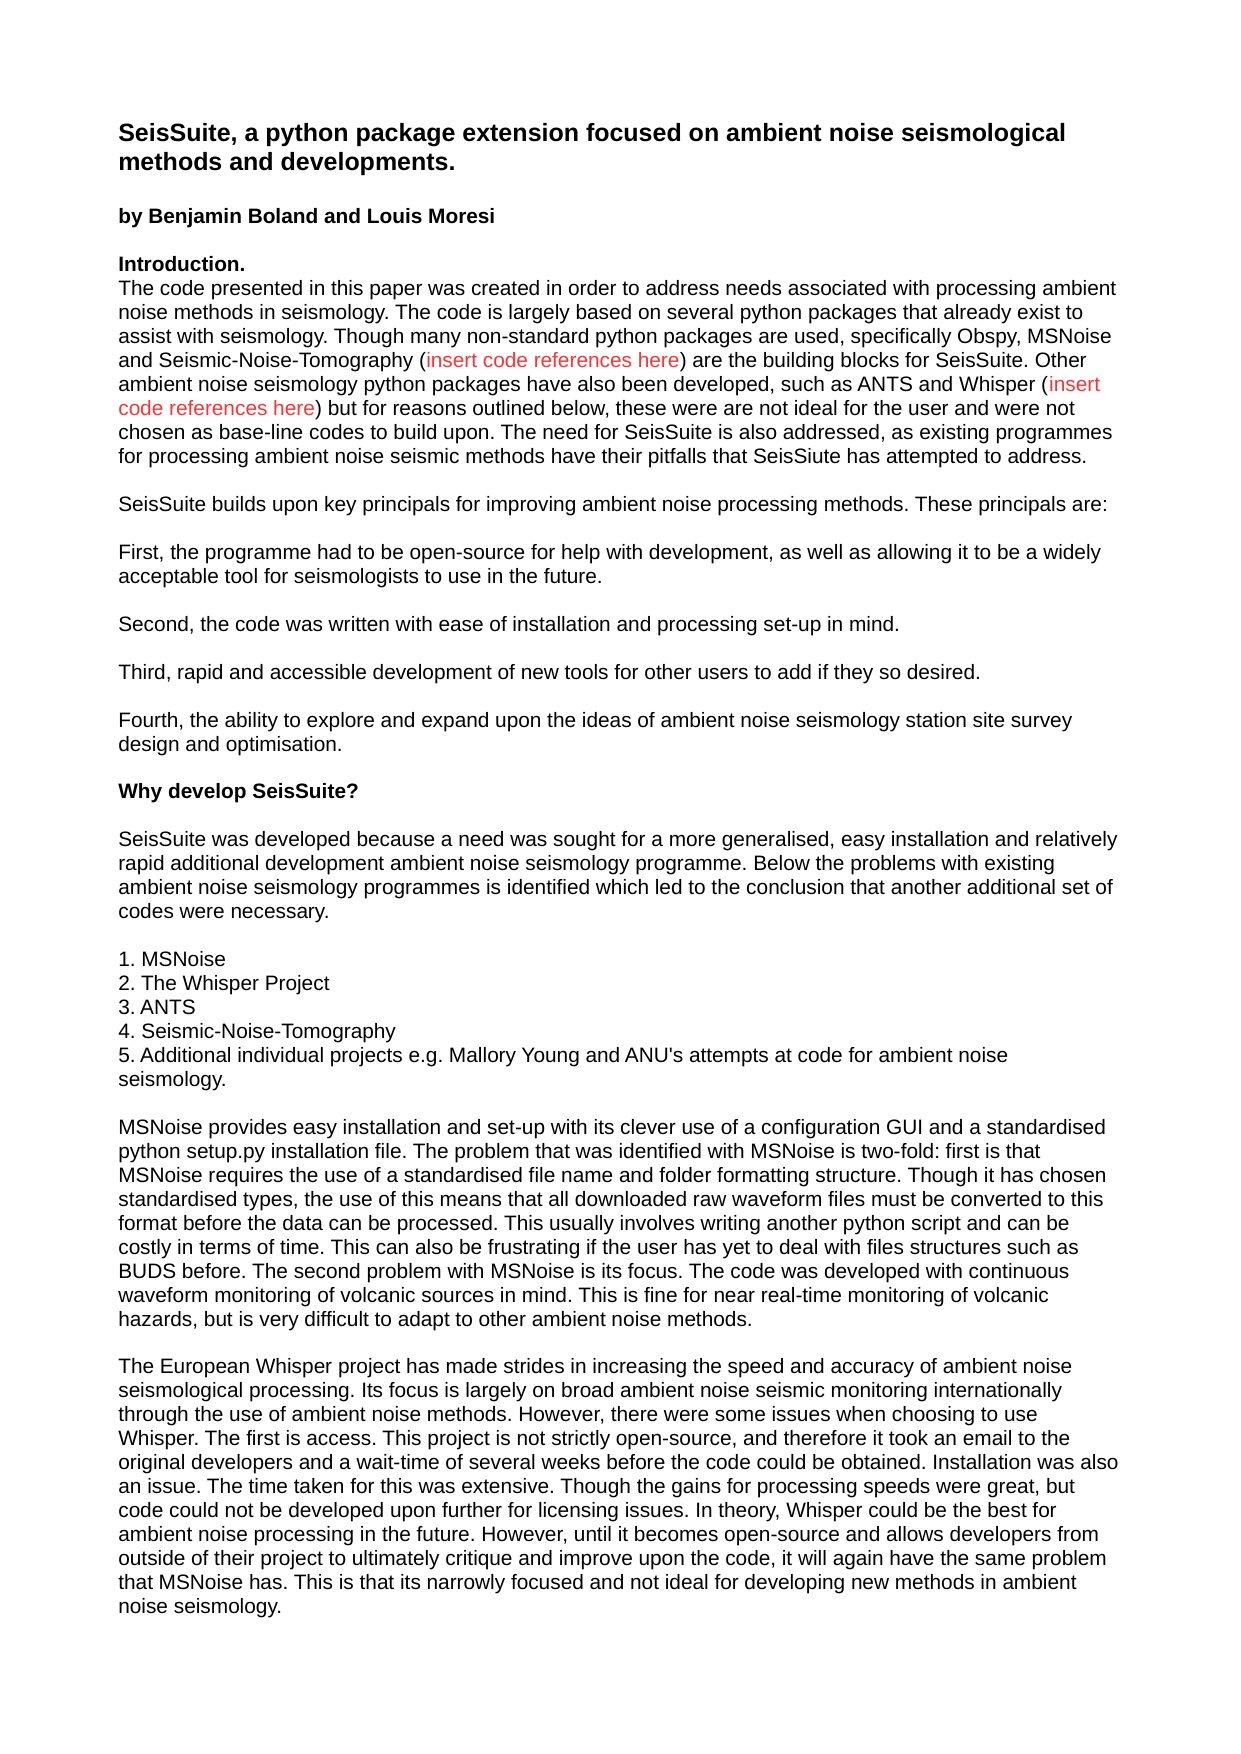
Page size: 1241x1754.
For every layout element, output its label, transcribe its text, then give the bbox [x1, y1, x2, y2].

text 5. Additional individual projects e.g. Mallory Young and ANU's attempts at code for ambient noise seismology. [118, 1043, 1122, 1091]
text 2. The Whisper Project [118, 971, 1122, 995]
text Fourth, the ability to explore and expand upon the ideas of ambient noise seismology station site survey design and optimisation. [118, 707, 1122, 755]
text First, the programme had to be open-source for help with development, as well as allowing it to be a widely acceptable tool for seismologists to use in the future. [118, 540, 1122, 588]
text Second, the code was written with ease of installation and processing set-up in mind. [118, 612, 1122, 636]
text by Benjamin Boland and Louis Moresi [118, 204, 1122, 228]
text 4. Seismic-Noise-Tomography [118, 1019, 1122, 1043]
text SeisSuite was developed because a need was sought for a more generalised, easy installation and relatively rapid additional development ambient noise seismology programme. Below the problems with existing ambient noise seismology programmes is identified which led to the conclusion that another additional set of codes were necessary. [118, 827, 1122, 923]
text The code presented in this paper was created in order to address needs associated with processing ambient noise methods in seismology. The code is largely based on several python packages that already exist to assist with seismology. Though many non-standard python packages are used, specifically Obspy, MSNoise and Seismic-Noise-Tomography (insert code references here) are the building blocks for SeisSuite. Other ambient noise seismology python packages have also been developed, such as ANTS and Whisper (insert code references here) but for reasons outlined below, these were are not ideal for the user and were not chosen as base-line codes to build upon. The need for SeisSuite is also addressed, as existing programmes for processing ambient noise seismic methods have their pitfalls that SeisSiute has attempted to address. [118, 276, 1122, 468]
text Third, rapid and accessible development of new tools for other users to add if they so desired. [118, 659, 1122, 683]
text The European Whisper project has made strides in increasing the speed and accuracy of ambient noise seismological processing. Its focus is largely on broad ambient noise seismic monitoring internationally through the use of ambient noise methods. However, there were some issues when choosing to use Whisper. The first is access. This project is not strictly open-source, and therefore it took an email to the original developers and a wait-time of several weeks before the code could be obtained. Installation was also an issue. The time taken for this was extensive. Though the gains for processing speeds were great, but code could not be developed upon further for licensing issues. In theory, Whisper could be the best for ambient noise processing in the future. However, until it becomes open-source and allows developers from outside of their project to ultimately critique and improve upon the code, it will again have the same problem that MSNoise has. This is that its narrowly focused and not ideal for developing new methods in ambient noise seismology. [118, 1354, 1122, 1618]
text Why develop SeisSuite? [118, 779, 1122, 803]
text SeisSuite, a python package extension focused on ambient noise seismological methods and developments. [118, 118, 1122, 176]
text Introduction. [118, 252, 1122, 276]
text 3. ANTS [118, 995, 1122, 1019]
text MSNoise provides easy installation and set-up with its clever use of a configuration GUI and a standardised python setup.py installation file. The problem that was identified with MSNoise is two-fold: first is that MSNoise requires the use of a standardised file name and folder formatting structure. Though it has chosen standardised types, the use of this means that all downloaded raw waveform files must be converted to this format before the data can be processed. This usually involves writing another python script and can be costly in terms of time. This can also be frustrating if the user has yet to deal with files structures such as BUDS before. The second problem with MSNoise is its focus. The code was developed with continuous waveform monitoring of volcanic sources in mind. This is fine for near real-time monitoring of volcanic hazards, but is very difficult to adapt to other ambient noise methods. [118, 1115, 1122, 1330]
text 1. MSNoise [118, 947, 1122, 971]
text SeisSuite builds upon key principals for improving ambient noise processing methods. These principals are: [118, 492, 1122, 516]
